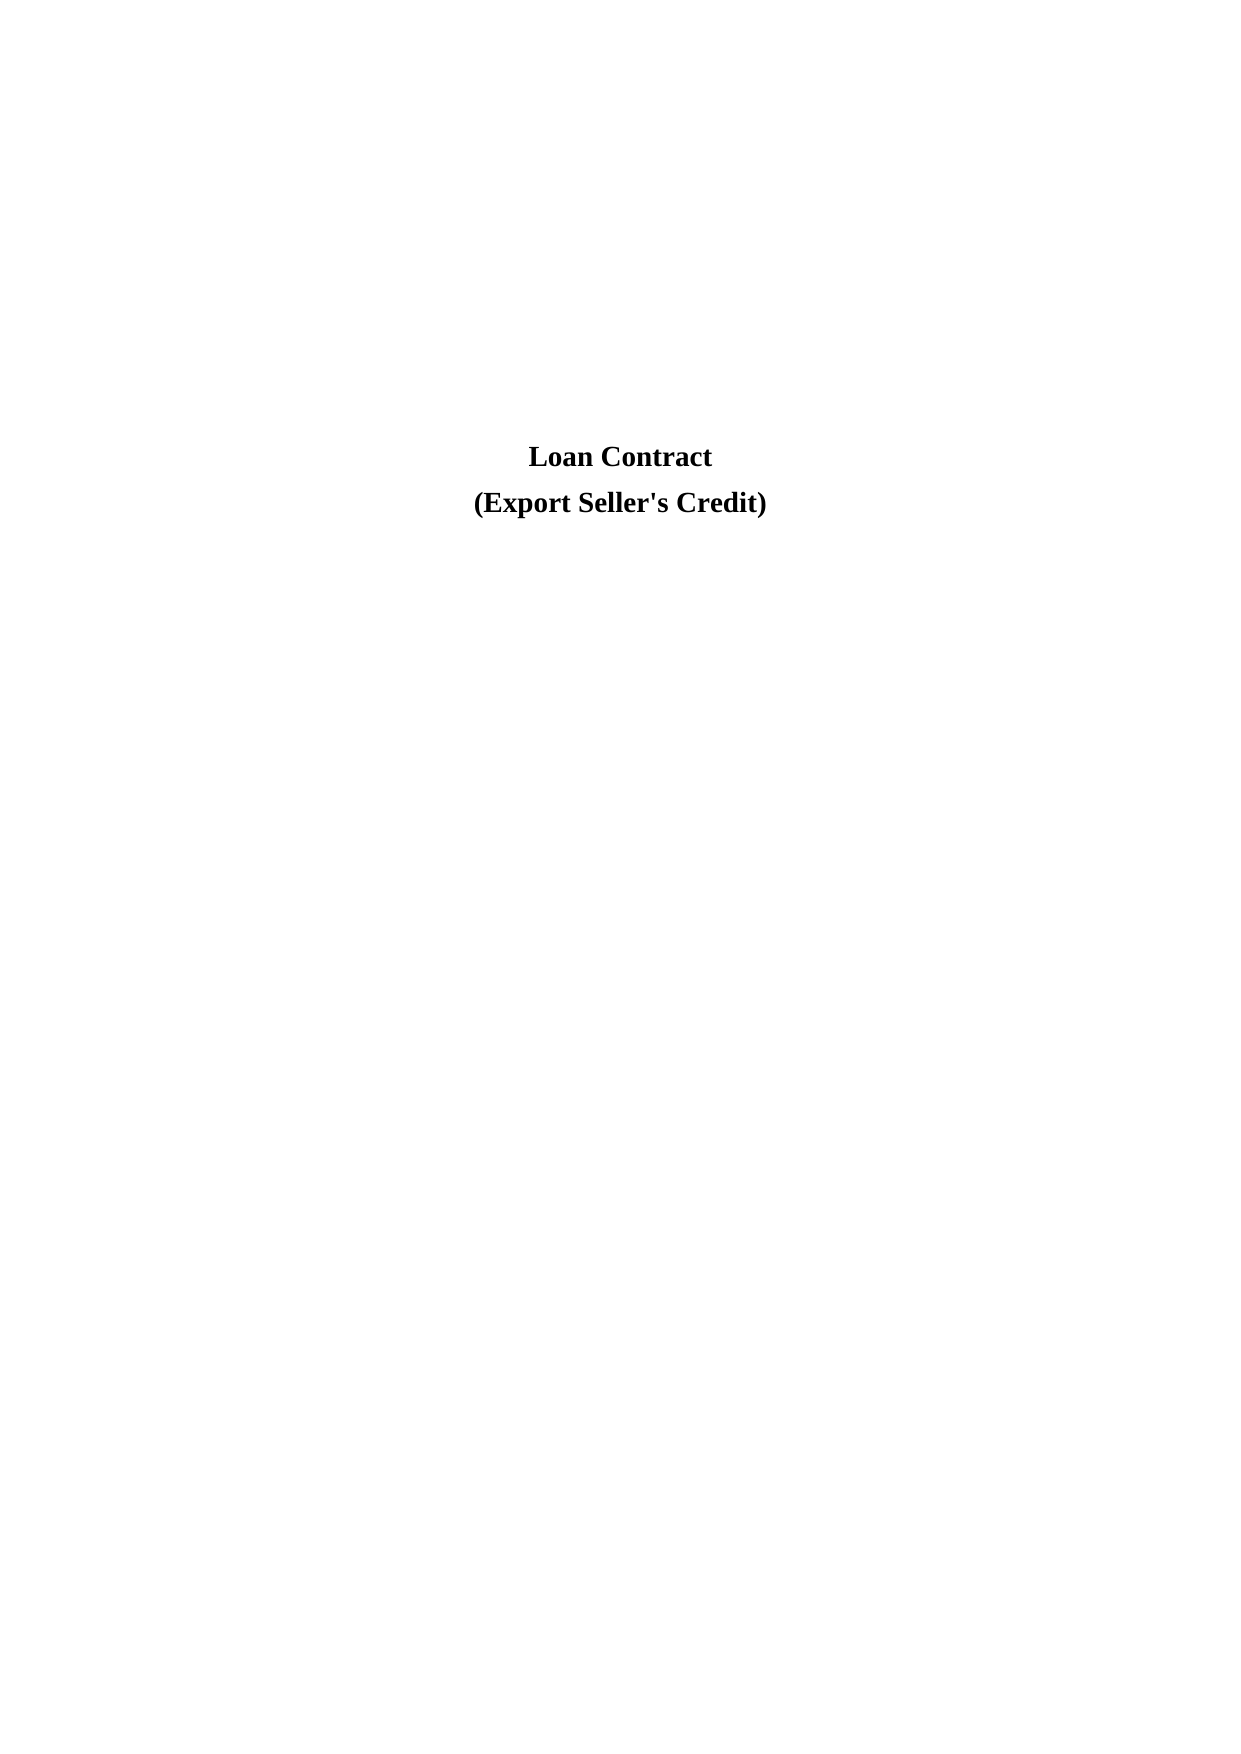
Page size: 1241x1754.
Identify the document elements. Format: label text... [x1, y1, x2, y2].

text Loan Contract [112, 439, 1128, 472]
text (Export Seller's Credit) [112, 485, 1128, 518]
